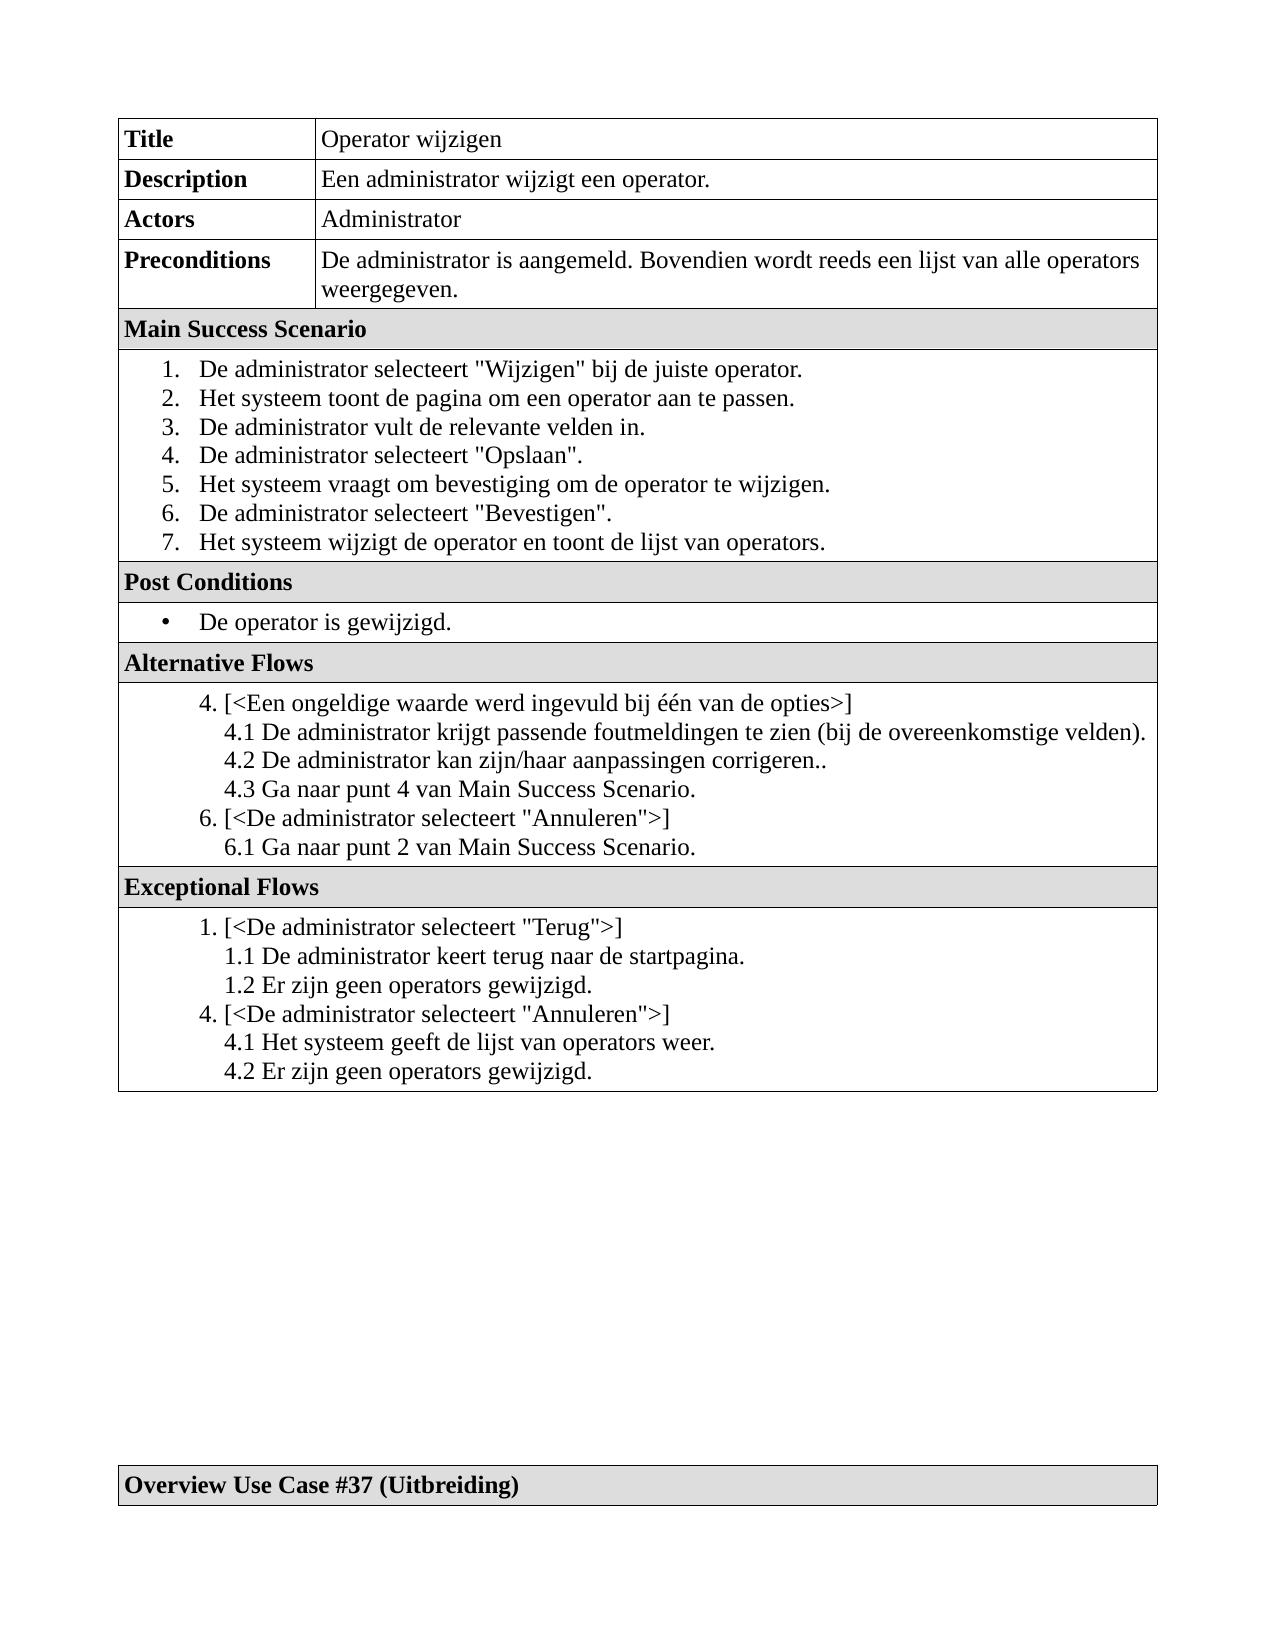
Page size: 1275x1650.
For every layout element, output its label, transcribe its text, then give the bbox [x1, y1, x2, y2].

table_cell 1. [<De administrator selecteert "Terug">] 1.1 De administrator keert terug naar de startpagina. 1.2 Er zijn geen operators gewijzigd. 4. [<De administrator selecteert "Annuleren">] 4.1 Het systeem geeft de lijst van operators weer. 4.2 Er zijn geen operators gewijzigd. [119, 908, 1157, 1091]
table_cell De operator is gewijzigd. [119, 603, 1157, 642]
table_cell Description [119, 160, 315, 199]
table_header Overview Use Case #37 (Uitbreiding) [119, 1466, 1157, 1505]
table_cell Post Conditions [119, 562, 1157, 602]
table_cell Exceptional Flows [119, 867, 1157, 907]
table_cell Preconditions [119, 240, 315, 308]
table_cell Alternative Flows [119, 643, 1157, 682]
table_cell Main Success Scenario [119, 309, 1157, 348]
table_cell Administrator [316, 200, 1157, 239]
table_cell Actors [119, 200, 315, 239]
table_cell 4. [<Een ongeldige waarde werd ingevuld bij één van de opties>] 4.1 De administrator krijgt passende foutmeldingen te zien (bij de overeenkomstige velden). 4.2 De administrator kan zijn/haar aanpassingen corrigeren.. 4.3 Ga naar punt 4 van Main Success Scenario. 6. [<De administrator selecteert "Annuleren">] 6.1 Ga naar punt 2 van Main Success Scenario. [119, 683, 1157, 866]
table_cell Een administrator wijzigt een operator. [316, 160, 1157, 199]
table_cell De administrator selecteert "Wijzigen" bij de juiste operator. Het systeem toont de pagina om een operator aan te passen. De administrator vult de relevante velden in. De administrator selecteert "Opslaan". Het systeem vraagt om bevestiging om de operator te wijzigen. De administrator selecteert "Bevestigen". Het systeem wijzigt de operator en toont de lijst van operators. [119, 350, 1157, 561]
table_cell De administrator is aangemeld. Bovendien wordt reeds een lijst van alle operators weergegeven. [316, 240, 1157, 308]
table_cell Operator wijzigen [316, 119, 1157, 158]
table_cell Title [119, 119, 315, 158]
